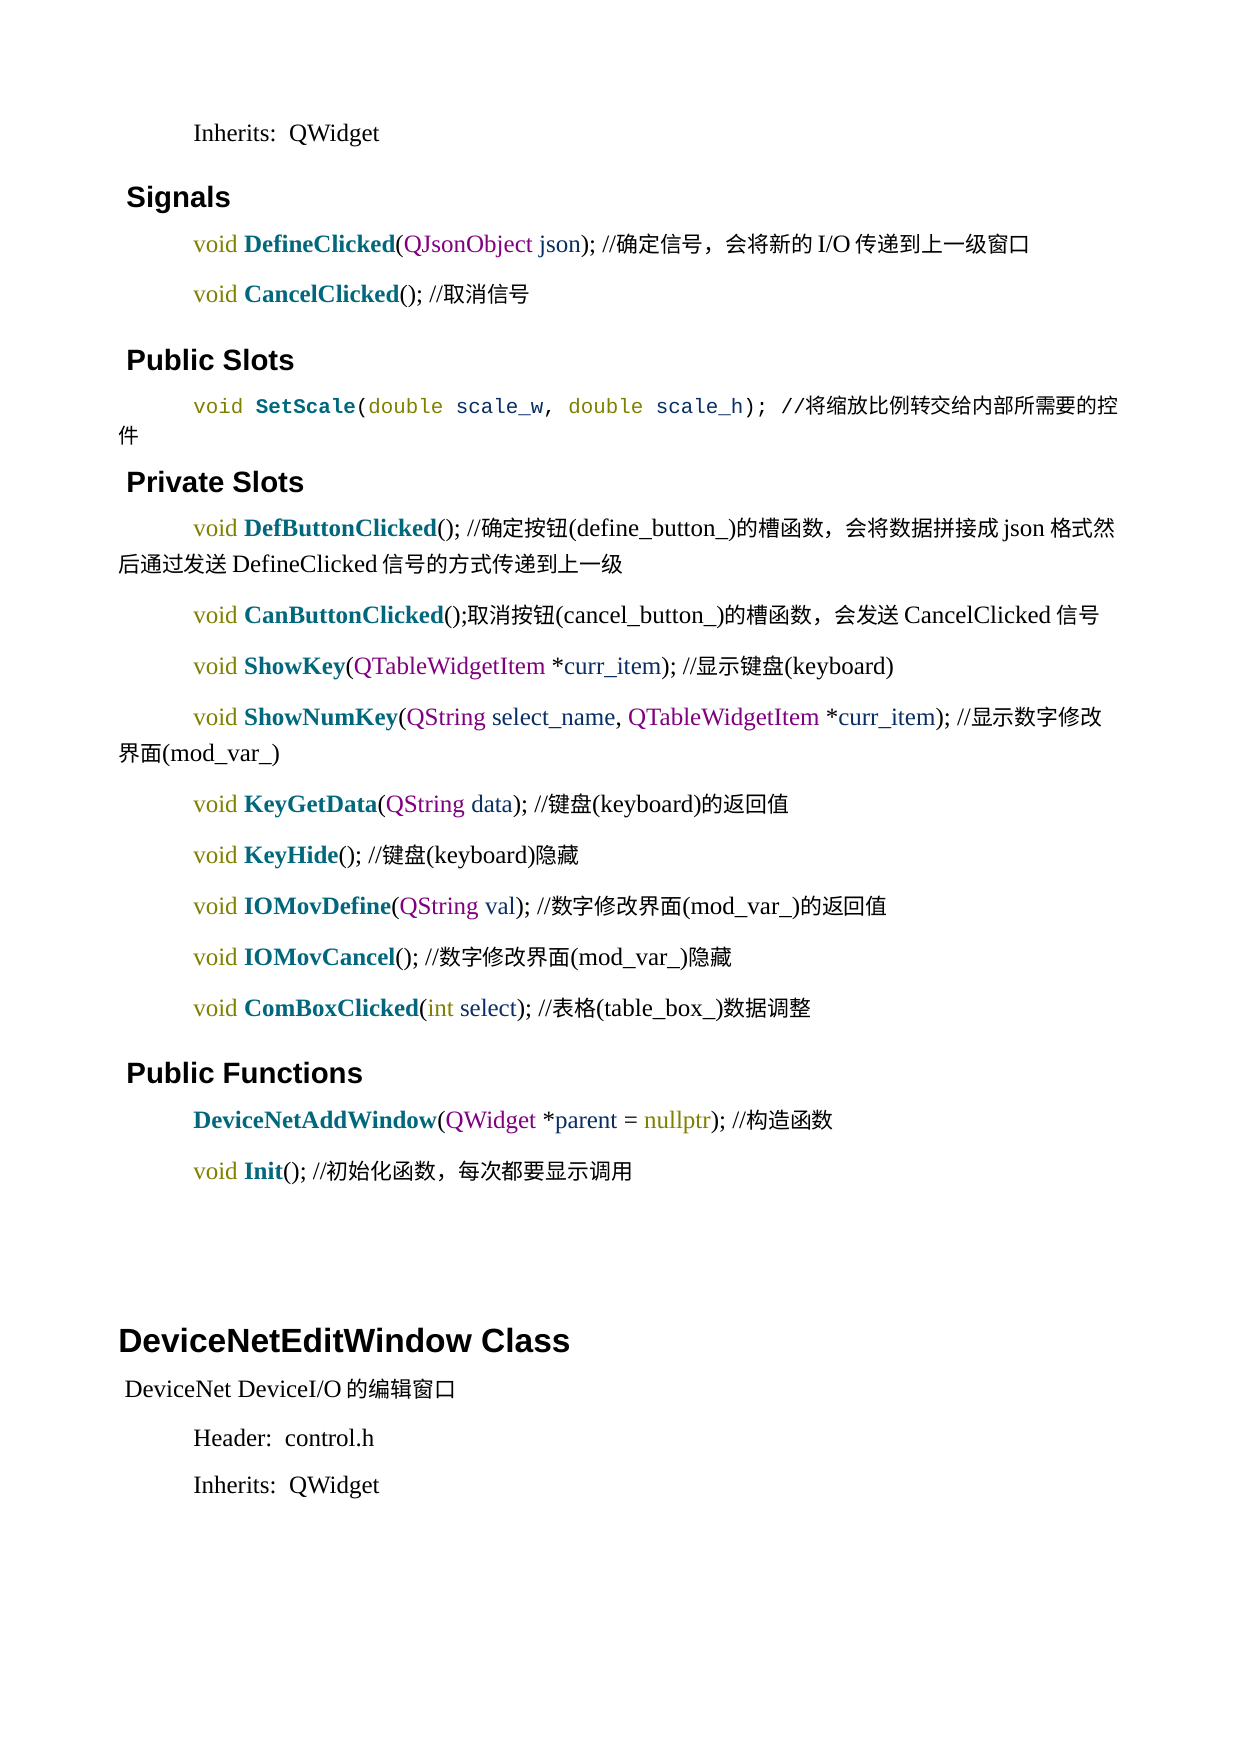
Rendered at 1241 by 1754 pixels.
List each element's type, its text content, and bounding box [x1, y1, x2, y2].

text Inherits: QWidget [118, 1470, 1122, 1499]
subtitle Signals [118, 180, 1122, 214]
text void KeyGetData(QString data); //键盘(keyboard)的返回值 [118, 787, 1122, 819]
subtitle Public Functions [118, 1056, 1122, 1090]
text void KeyHide(); //键盘(keyboard)隐藏 [118, 838, 1122, 870]
subtitle Private Slots [118, 464, 1122, 498]
text void DefineClicked(QJsonObject json); //确定信号，会将新的I/O传递到上一级窗口 [118, 227, 1122, 258]
text void CanButtonClicked();取消按钮(cancel_button_)的槽函数，会发送CancelClicked信号 [118, 598, 1122, 630]
subtitle Public Slots [118, 343, 1122, 377]
text DeviceNetAddWindow(QWidget *parent = nullptr); //构造函数 [118, 1103, 1122, 1134]
text void CancelClicked(); //取消信号 [118, 277, 1122, 309]
text DeviceNet DeviceI/O的编辑窗口 [118, 1372, 1122, 1403]
text Header: control.h [118, 1423, 1122, 1451]
text Inherits: QWidget [118, 118, 1122, 147]
text void ComBoxClicked(int select); //表格(table_box_)数据调整 [118, 991, 1122, 1023]
subtitle DeviceNetEditWindow Class [118, 1321, 1122, 1359]
text void ShowKey(QTableWidgetItem *curr_item); //显示键盘(keyboard) [118, 649, 1122, 681]
text void SetScale(double scale_w, double scale_h); //将缩放比例转交给内部所需要的控件 [118, 389, 1122, 450]
text void DefButtonClicked(); //确定按钮(define_button_)的槽函数，会将数据拼接成json格式然后通过发送DefineClicked信号的方式传递到上一级 [118, 511, 1122, 579]
text void IOMovCancel(); //数字修改界面(mod_var_)隐藏 [118, 940, 1122, 972]
text void Init(); //初始化函数，每次都要显示调用 [118, 1154, 1122, 1185]
text void IOMovDefine(QString val); //数字修改界面(mod_var_)的返回值 [118, 889, 1122, 921]
text void ShowNumKey(QString select_name, QTableWidgetItem *curr_item); //显示数字修改界面(mod_var_) [118, 700, 1122, 768]
